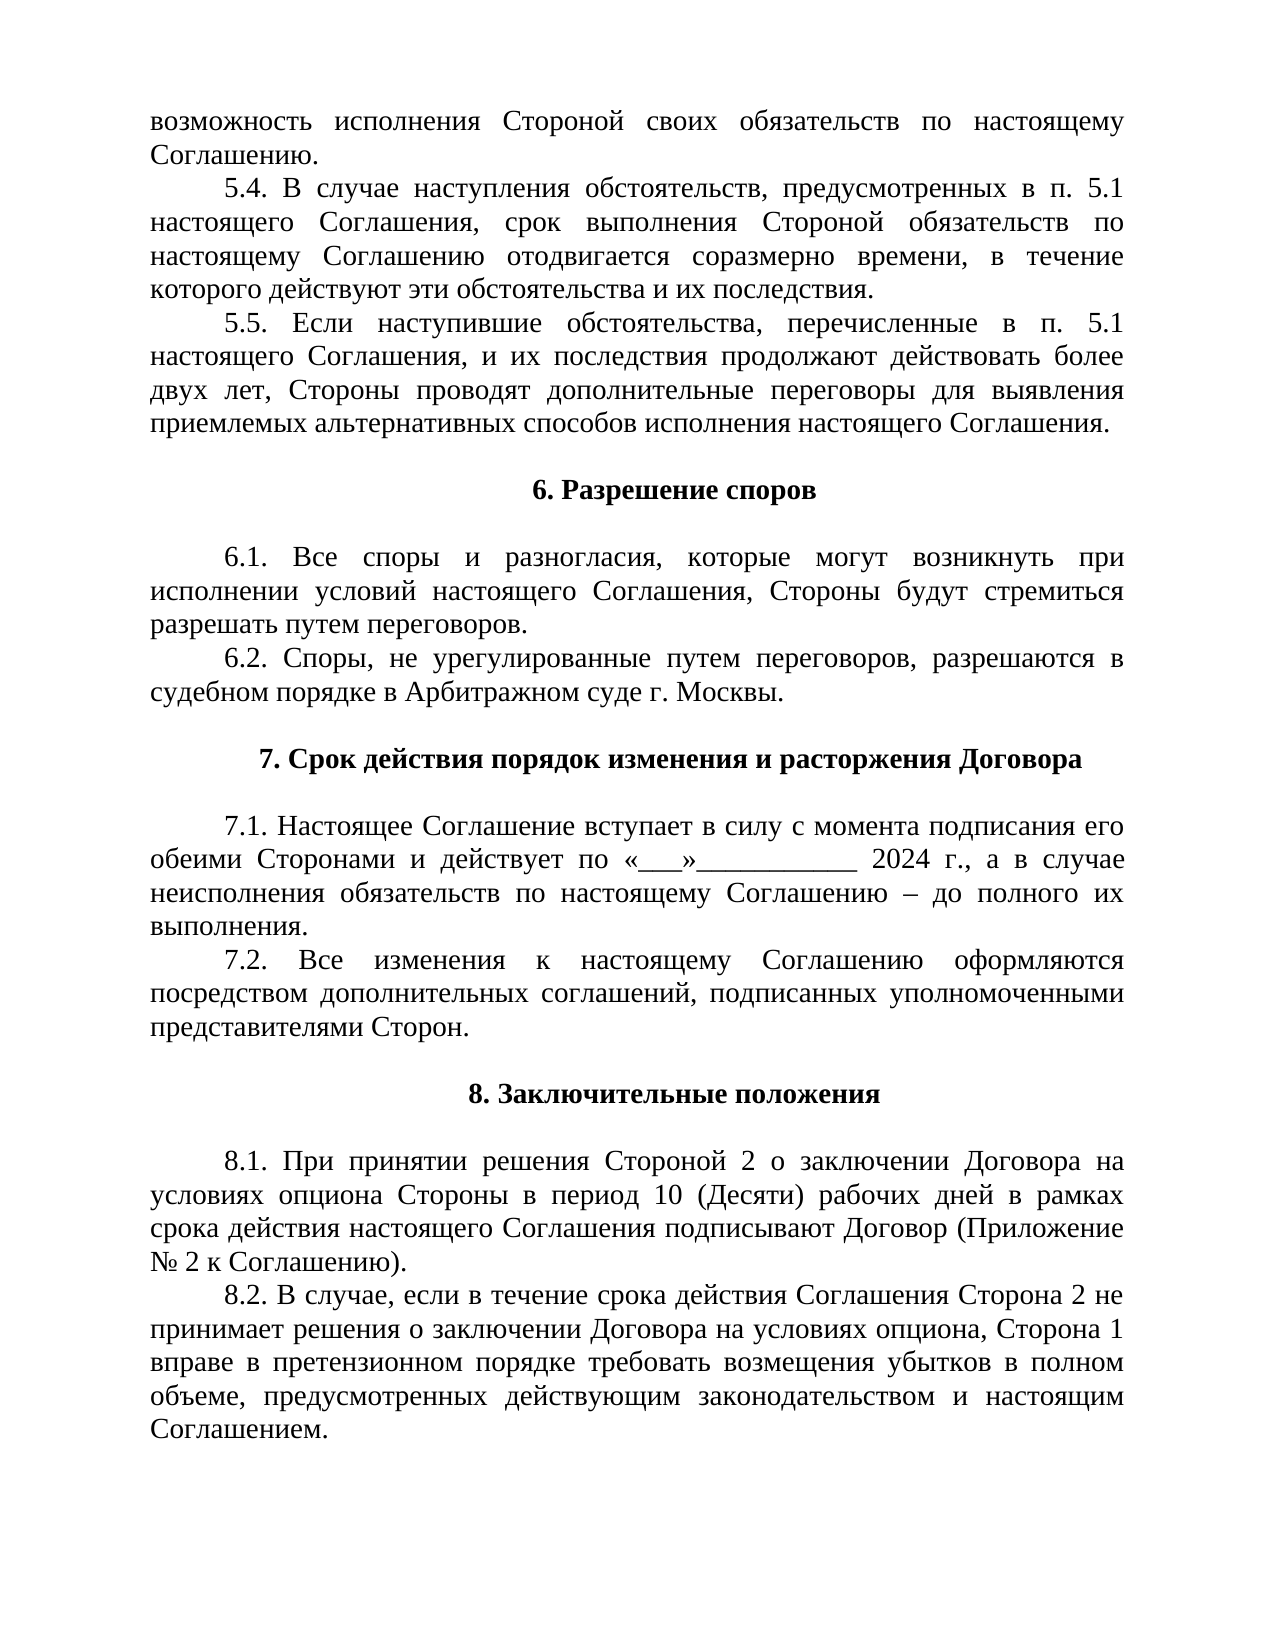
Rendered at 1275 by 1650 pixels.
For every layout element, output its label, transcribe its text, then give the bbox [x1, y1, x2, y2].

text 8.2. В случае, если в течение срока действия Соглашения Сторона 2 не принимает решения о заключении Договора на условиях опциона, Сторона 1 вправе в претензионном порядке требовать возмещения убытков в полном объеме, предусмотренных действующим законодательством и настоящим Соглашением. [150, 1277, 1125, 1445]
text 5.4. В случае наступления обстоятельств, предусмотренных в п. 5.1 настоящего Соглашения, срок выполнения Стороной обязательств по настоящему Соглашению отодвигается соразмерно времени, в течение которого действуют эти обстоятельства и их последствия. [150, 171, 1125, 305]
text 8.1. При принятии решения Стороной 2 о заключении Договора на условиях опциона Стороны в период 10 (Десяти) рабочих дней в рамках срока действия настоящего Соглашения подписывают Договор (Приложение № 2 к Соглашению). [150, 1143, 1125, 1277]
text 7. Срок действия порядок изменения и расторжения Договора [150, 741, 1125, 808]
text 7.2. Все изменения к настоящему Соглашению оформляются посредством дополнительных соглашений, подписанных уполномоченными представителями Сторон. [150, 942, 1125, 1043]
text 8. Заключительные положения [150, 1076, 1125, 1110]
text 5.5. Если наступившие обстоятельства, перечисленные в п. 5.1 настоящего Соглашения, и их последствия продолжают действовать более двух лет, Стороны проводят дополнительные переговоры для выявления приемлемых альтернативных способов исполнения настоящего Соглашения. [150, 305, 1125, 439]
text 6.2. Споры, не урегулированные путем переговоров, разрешаются в судебном порядке в Арбитражном суде г. Москвы. [150, 640, 1125, 707]
text 7.1. Настоящее Соглашение вступает в силу с момента подписания его обеими Сторонами и действует по «___»___________ 2024 г., а в случае неисполнения обязательств по настоящему Соглашению – до полного их выполнения. [150, 808, 1125, 942]
text 6. Разрешение споров [150, 472, 1125, 506]
text 6.1. Все споры и разногласия, которые могут возникнуть при исполнении условий настоящего Соглашения, Стороны будут стремиться разрешать путем переговоров. [150, 539, 1125, 640]
text возможность исполнения Стороной своих обязательств по настоящему Соглашению. [150, 103, 1125, 171]
